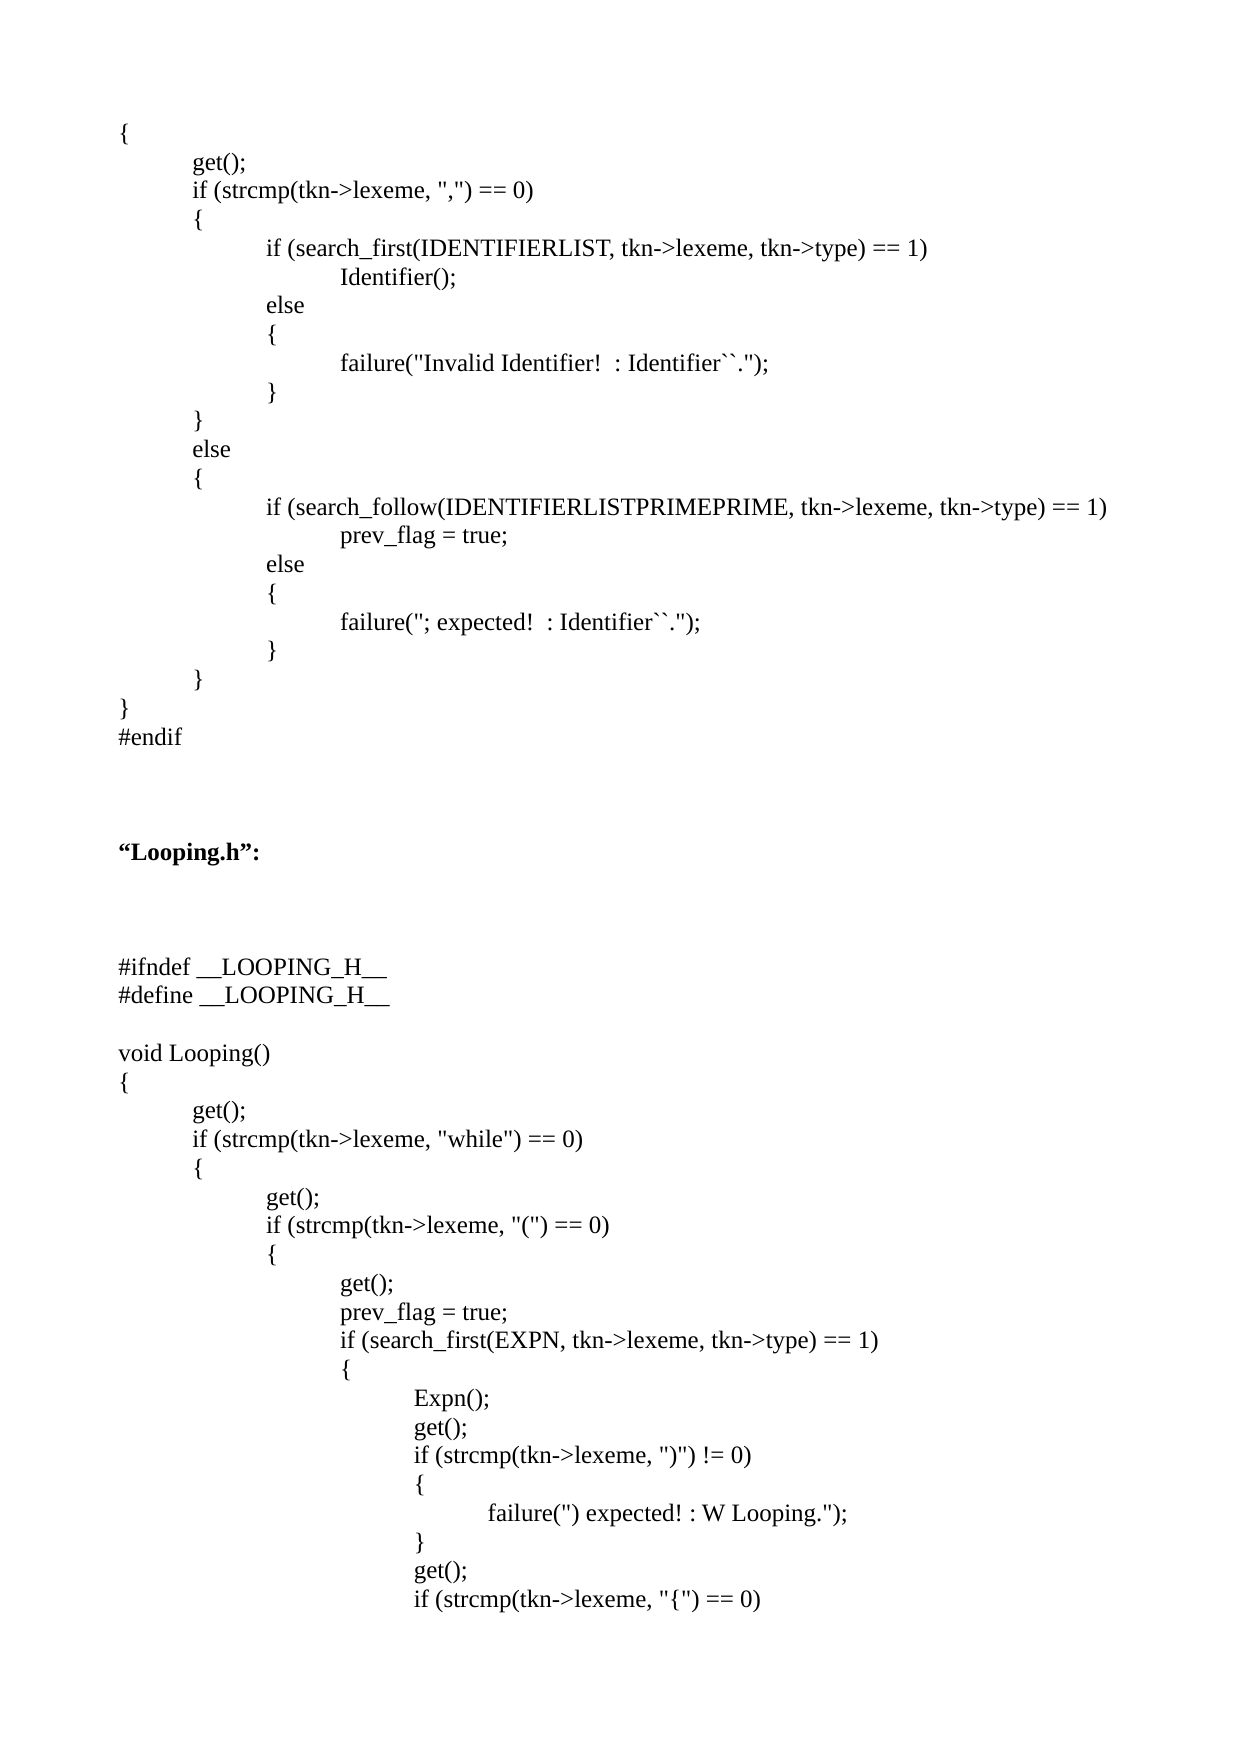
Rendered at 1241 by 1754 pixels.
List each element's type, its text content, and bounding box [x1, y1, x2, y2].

text Expn(); [118, 1383, 1122, 1412]
text void Looping() [118, 1038, 1122, 1067]
text failure("Invalid Identifier! : Identifier``."); [118, 348, 1122, 377]
text { [118, 204, 1122, 233]
text if (strcmp(tkn->lexeme, ")") != 0) [118, 1441, 1122, 1469]
text } [118, 693, 1122, 722]
text { [118, 1239, 1122, 1268]
text #endif [118, 722, 1122, 751]
text get(); [118, 1096, 1122, 1124]
text Identifier(); [118, 262, 1122, 291]
text if (strcmp(tkn->lexeme, "{") == 0) [118, 1584, 1122, 1613]
text { [118, 578, 1122, 607]
text { [118, 319, 1122, 348]
text if (strcmp(tkn->lexeme, "while") == 0) [118, 1124, 1122, 1153]
text { [118, 1153, 1122, 1182]
text } [118, 377, 1122, 406]
text get(); [118, 1412, 1122, 1441]
text #define __LOOPING_H__ [118, 981, 1122, 1009]
text #ifndef __LOOPING_H__ [118, 952, 1122, 981]
text prev_flag = true; [118, 521, 1122, 549]
text if (search_follow(IDENTIFIERLISTPRIMEPRIME, tkn->lexeme, tkn->type) == 1) [118, 492, 1122, 521]
text else [118, 549, 1122, 578]
text else [118, 434, 1122, 463]
text “Looping.h”: [118, 837, 1122, 866]
text if (strcmp(tkn->lexeme, "(") == 0) [118, 1211, 1122, 1239]
text get(); [118, 1268, 1122, 1297]
text if (strcmp(tkn->lexeme, ",") == 0) [118, 176, 1122, 204]
text if (search_first(EXPN, tkn->lexeme, tkn->type) == 1) [118, 1326, 1122, 1354]
text get(); [118, 1182, 1122, 1211]
text { [118, 1067, 1122, 1096]
text } [118, 1527, 1122, 1556]
text } [118, 664, 1122, 693]
text { [118, 1469, 1122, 1498]
text failure("; expected! : Identifier``."); [118, 607, 1122, 636]
text { [118, 463, 1122, 492]
text { [118, 118, 1122, 147]
text prev_flag = true; [118, 1297, 1122, 1326]
text if (search_first(IDENTIFIERLIST, tkn->lexeme, tkn->type) == 1) [118, 233, 1122, 262]
text failure(") expected! : W Looping."); [118, 1498, 1122, 1527]
text } [118, 636, 1122, 664]
text } [118, 406, 1122, 434]
text get(); [118, 147, 1122, 176]
text else [118, 291, 1122, 319]
text get(); [118, 1556, 1122, 1584]
text { [118, 1354, 1122, 1383]
